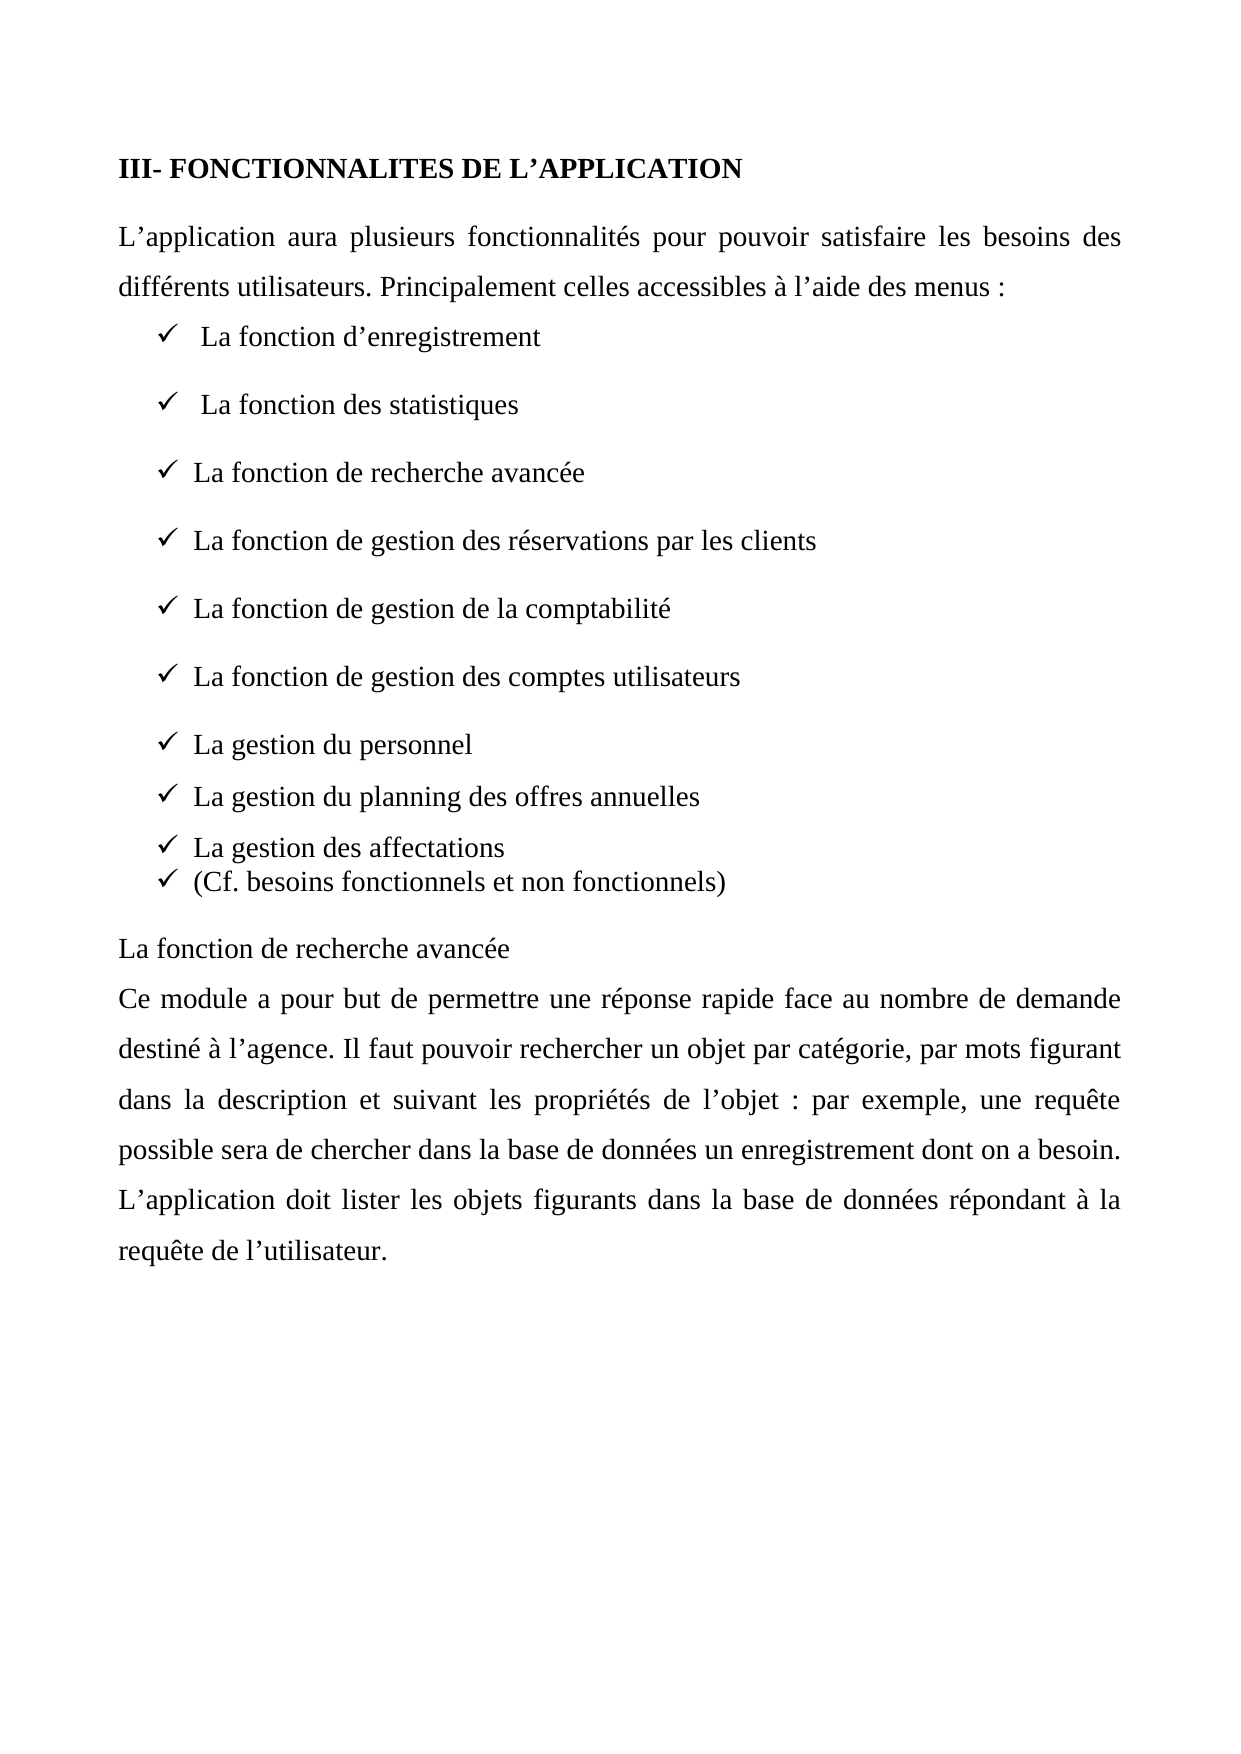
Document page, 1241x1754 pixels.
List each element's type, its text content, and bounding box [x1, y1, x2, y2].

list La fonction de gestion des comptes utilisateurs [156, 659, 1122, 693]
text L’application aura plusieurs fonctionnalités pour pouvoir satisfaire les besoins des différents utilisateurs. Principalement celles accessibles à l’aide des menus : [118, 219, 1122, 303]
list La gestion des affectations [156, 830, 1122, 864]
text III- FONCTIONNALITES DE L’APPLICATION [118, 152, 1122, 185]
list (Cf. besoins fonctionnels et non fonctionnels) [156, 864, 1122, 897]
text La fonction de recherche avancée [118, 931, 1122, 964]
list La fonction de gestion de la comptabilité [156, 591, 1122, 625]
list La fonction de recherche avancée [156, 455, 1122, 489]
list La fonction d’enregistrement [156, 319, 1122, 353]
text Ce module a pour but de permettre une réponse rapide face au nombre de demande destiné à l’agence. Il faut pouvoir rechercher un objet par catégorie, par mots figurant dans la description et suivant les propriétés de l’objet : par exemple, une requête possible sera de chercher dans la base de données un enregistrement dont on a besoin. L’application doit lister les objets figurants dans la base de données répondant à la requête de l’utilisateur. [118, 981, 1122, 1266]
list La fonction des statistiques [156, 387, 1122, 421]
list La fonction de gestion des réservations par les clients [156, 523, 1122, 557]
list La gestion du planning des offres annuelles [156, 779, 1122, 812]
list La gestion du personnel [156, 727, 1122, 761]
